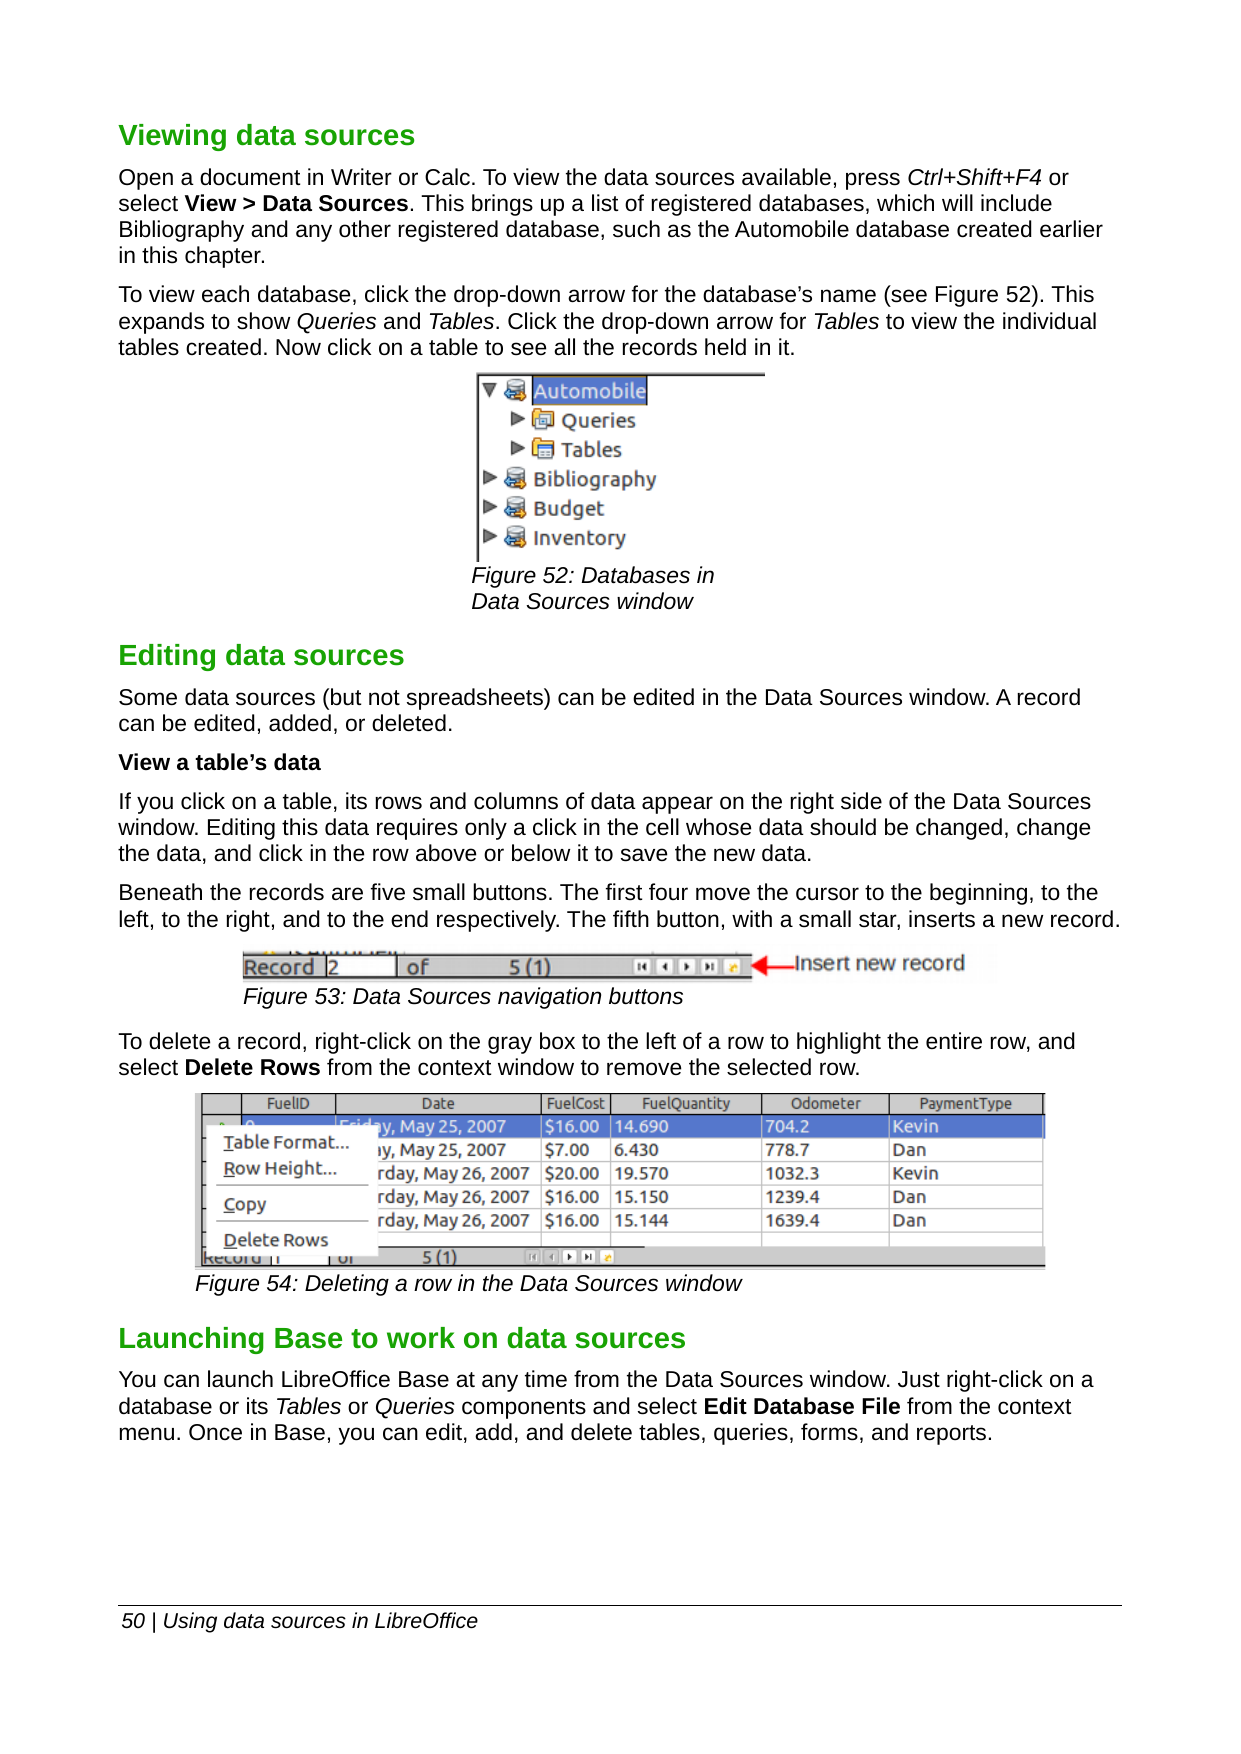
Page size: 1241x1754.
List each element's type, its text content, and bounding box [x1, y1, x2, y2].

text Some data sources (but not spreadsheets) can be edited in the Data Sources window. A record can be edited, added, or deleted. [118, 683, 1122, 736]
text You can launch LibreOffice Base at any time from the Data Sources window. Just right-click on a database or its Tables or Queries components and select Edit Database File from the context menu. Once in Base, you can edit, add, and delete tables, queries, forms, and reports. [118, 1366, 1122, 1446]
picture [475, 372, 765, 562]
subtitle Viewing data sources [118, 118, 1122, 152]
text View a table’s data [118, 749, 1122, 775]
picture [242, 944, 998, 984]
text Figure 52: Databases in Data Sources window [471, 373, 769, 614]
text Figure 53: Data Sources navigation buttons [243, 984, 997, 1009]
picture [194, 1093, 1046, 1270]
subtitle Editing data sources [118, 638, 1122, 672]
text Open a document in Writer or Calc. To view the data sources available, press Ctrl+Shift+F4 or select View > Data Sources. This brings up a list of registered databases, which will include Bibliography and any other registered database, such as the Automobile database created earlier in this chapter. [118, 163, 1122, 269]
text Figure 54: Deleting a row in the Data Sources window [195, 1270, 1045, 1296]
text To view each database, click the drop-down arrow for the database’s name (see Figure 52). This expands to show Queries and Tables. Click the drop-down arrow for Tables to view the individual tables created. Now click on a table to see all the records held in it. [118, 281, 1122, 360]
text To delete a record, right-click on the gray box to the left of a row to highlight the entire row, and select Delete Rows from the context window to remove the selected row. [118, 1028, 1122, 1081]
text If you click on a table, its rows and columns of data appear on the right side of the Data Sources window. Editing this data requires only a click in the cell whose data should be changed, change the data, and click in the row above or below it to save the new data. [118, 788, 1122, 867]
subtitle Launching Base to work on data sources [118, 1321, 1122, 1355]
text Beneath the records are five small buttons. The first four move the cursor to the beginning, to the left, to the right, and to the end respectively. The fifth button, with a small star, inserts a new record. [118, 879, 1122, 932]
